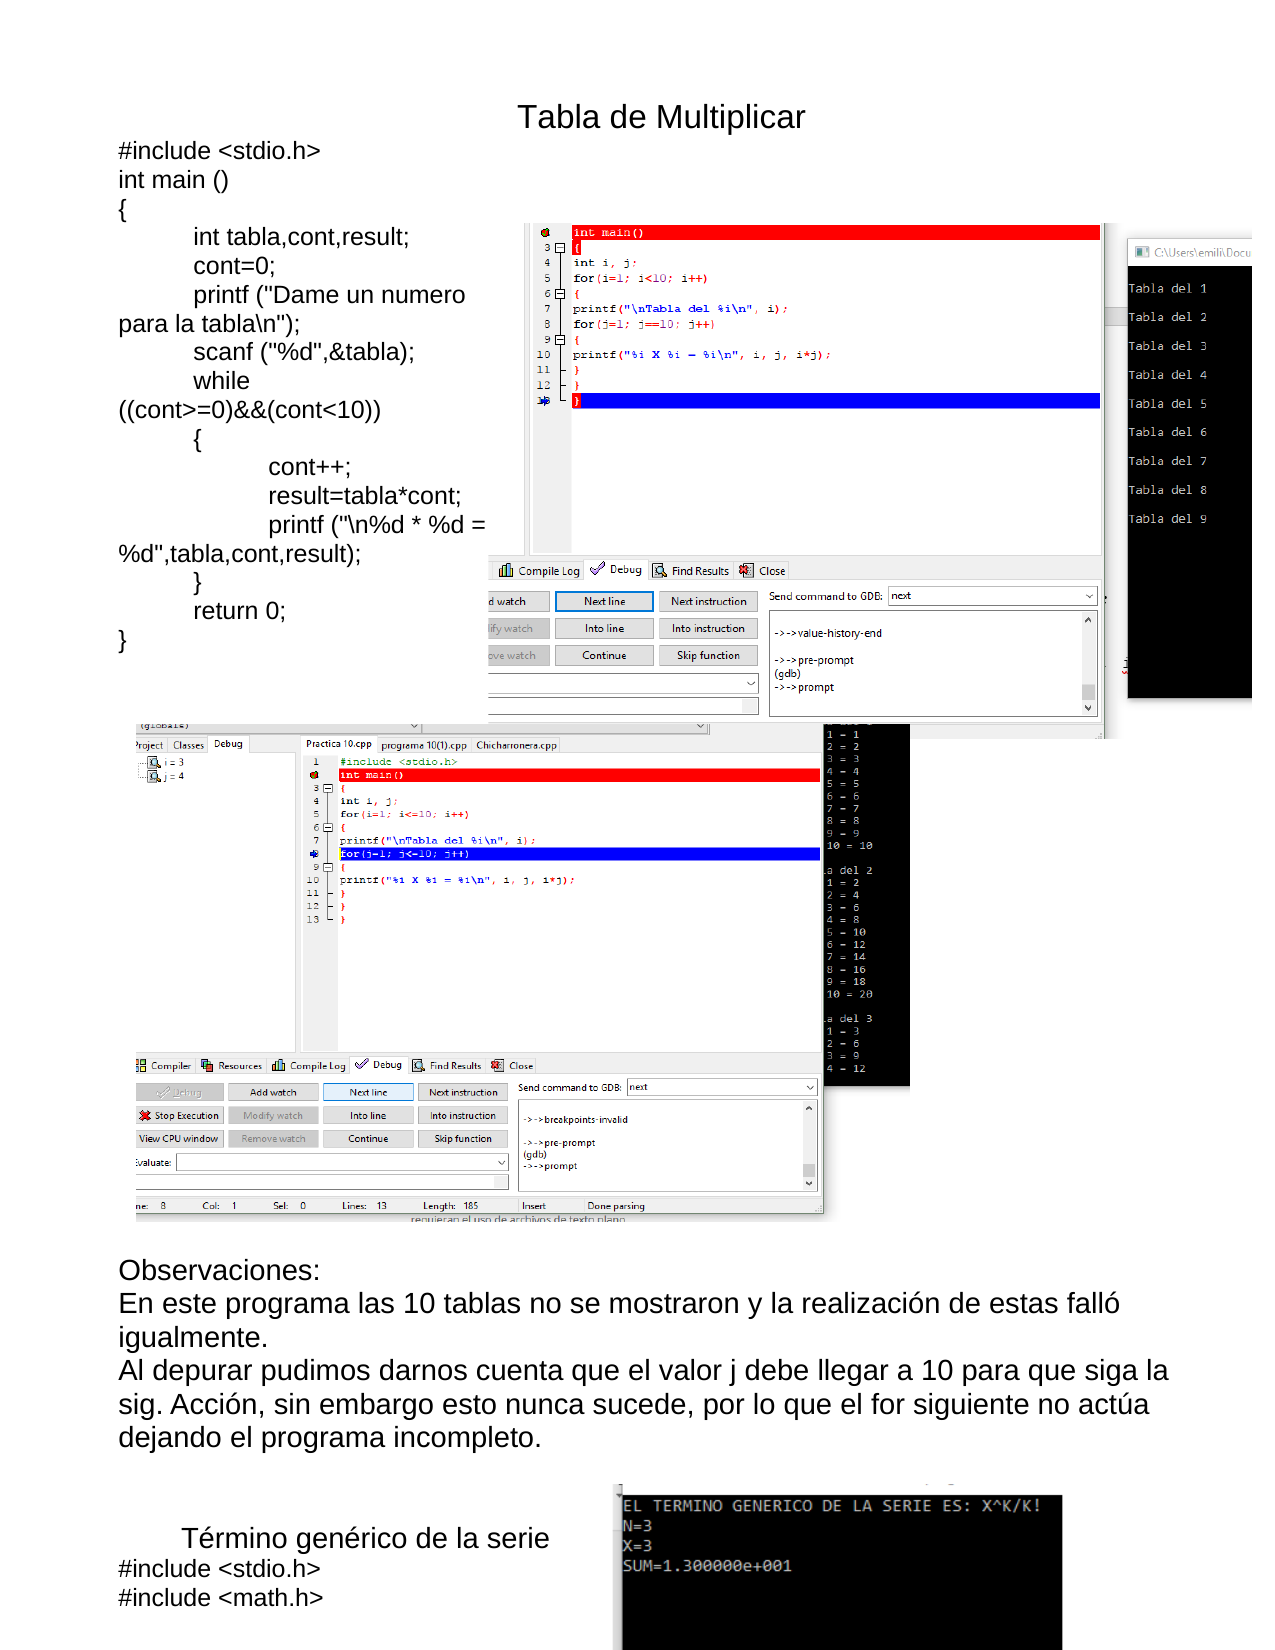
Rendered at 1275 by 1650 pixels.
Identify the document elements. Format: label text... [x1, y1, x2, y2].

text { [118, 193, 1205, 222]
text #include <math.h> [118, 1583, 612, 1612]
text int tabla,cont,result; [118, 222, 1205, 251]
text #include <stdio.h> [118, 1554, 612, 1583]
text #include <stdio.h> [118, 136, 1205, 165]
text [1063, 1521, 1205, 1554]
text while ((cont>=0)&&(cont<10)) [118, 366, 488, 423]
text Término genérico de la serie [118, 1521, 612, 1554]
text cont++; [118, 452, 488, 481]
text } [118, 625, 488, 653]
text return 0; [118, 596, 488, 625]
text } [118, 567, 488, 596]
text Observaciones: [118, 1252, 1205, 1286]
text printf ("\n%d * %d = %d",tabla,cont,result); [118, 510, 488, 567]
text [1063, 1554, 1205, 1583]
text cont=0; [118, 251, 488, 280]
text Tabla de Multiplicar [118, 98, 1205, 136]
text Al depurar pudimos darnos cuenta que el valor j debe llegar a 10 para que siga la sig. Acción, sin embargo esto nunca sucede, por lo que el for siguiente no actúa dejando el programa incompleto. [118, 1353, 1205, 1454]
text int main () [118, 165, 1205, 193]
text { [118, 423, 488, 452]
text scanf ("%d",&tabla); [118, 337, 488, 366]
text [1063, 1583, 1205, 1612]
text printf ("Dame un numero para la tabla\n"); [118, 280, 488, 337]
text result=tabla*cont; [118, 481, 488, 510]
text En este programa las 10 tablas no se mostraron y la realización de estas falló igualmente. [118, 1286, 1205, 1353]
